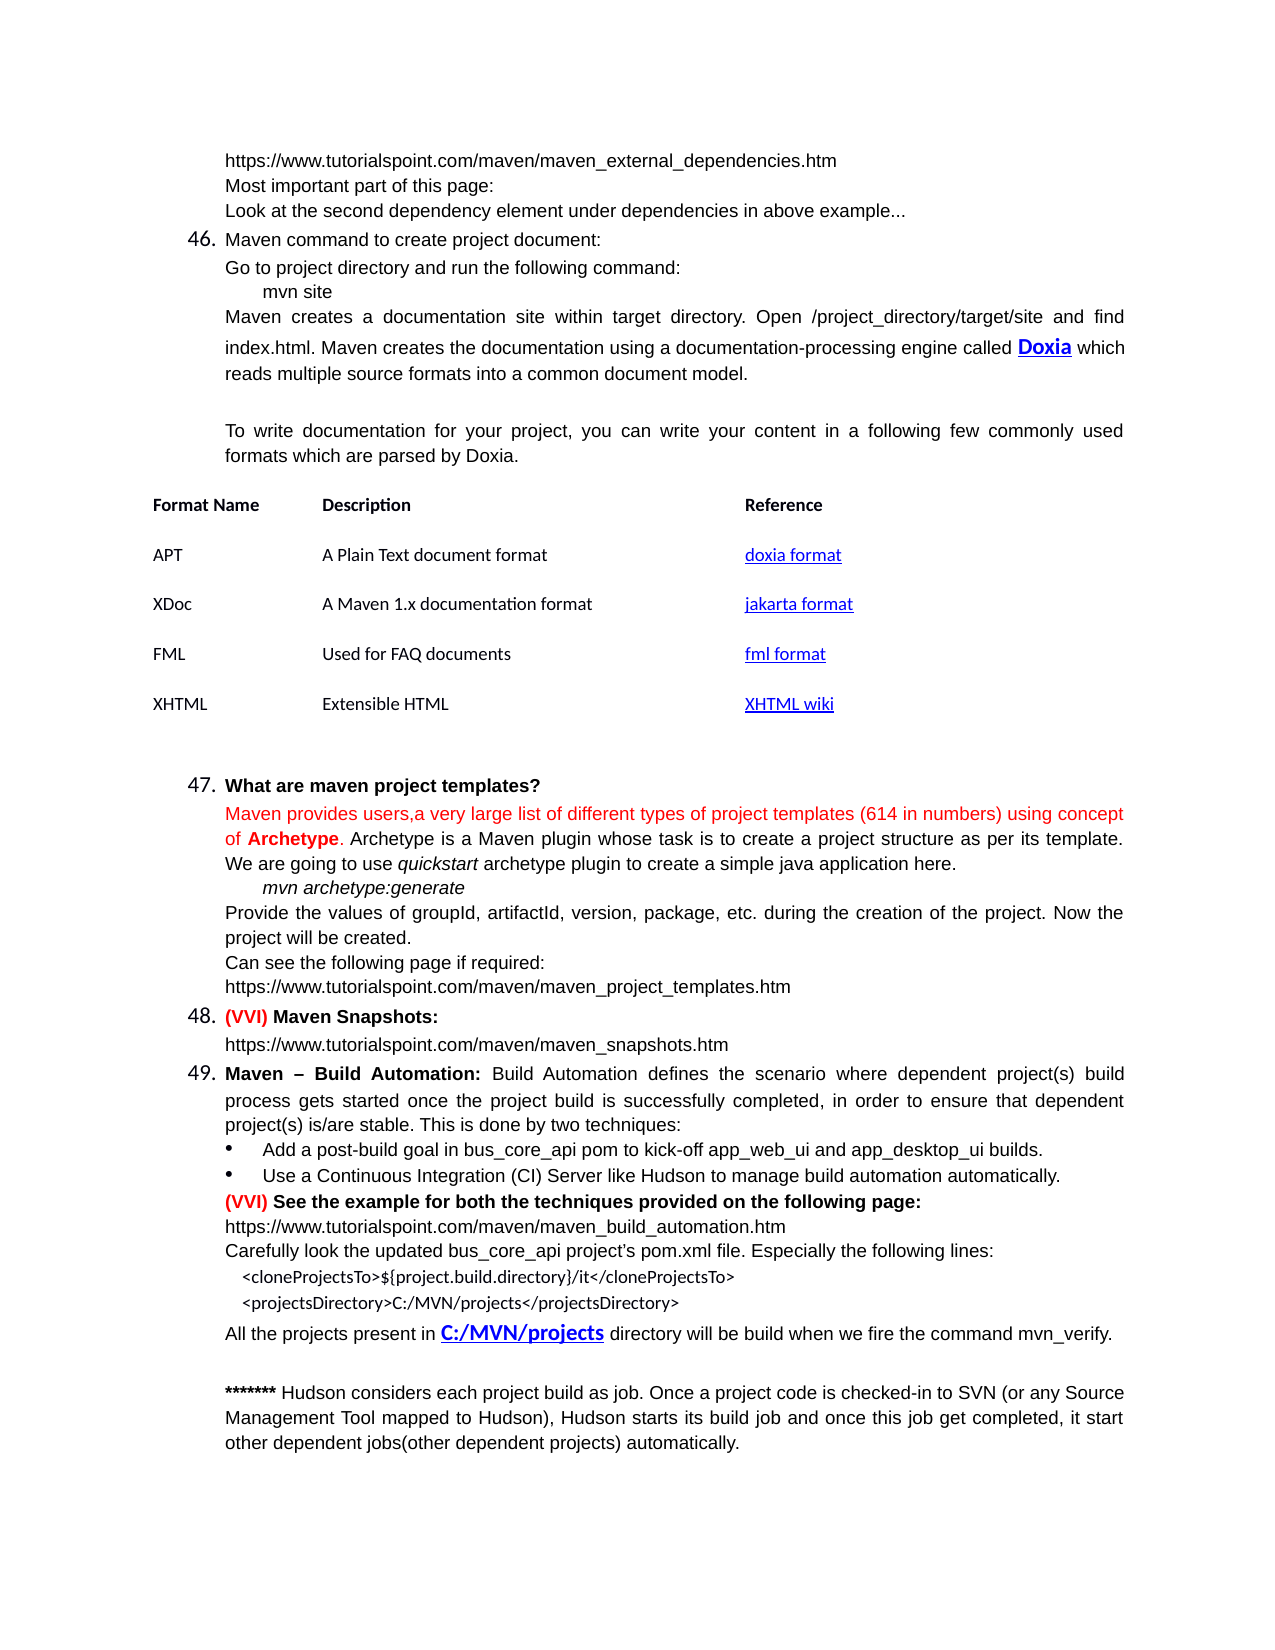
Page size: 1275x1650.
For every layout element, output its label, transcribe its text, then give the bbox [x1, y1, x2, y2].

table_cell A Maven 1.x documentation format [319, 590, 742, 639]
table_header Reference [742, 491, 922, 540]
list Go to project directory and run the following command: [187, 257, 1125, 278]
list mvn site [225, 281, 1125, 303]
list https://www.tutorialspoint.com/maven/maven_external_dependencies.htm [187, 150, 1125, 172]
table_cell XDoc [150, 590, 319, 639]
list Carefully look the updated bus_core_api project’s pom.xml file. Especially the following lines: [187, 1240, 1125, 1262]
list Maven command to create project document: [187, 224, 1125, 252]
list <projectsDirectory>C:/MVN/projects</projectsDirectory> [187, 1291, 1125, 1314]
list Provide the values of groupId, artifactId, version, package, etc. during the creation of the project. Now the project will be created. [187, 902, 1125, 948]
table_cell Used for FAQ documents [319, 639, 742, 689]
table_cell jakarta format [742, 590, 922, 639]
table_cell Extensible HTML [319, 689, 742, 738]
table_cell doxia format [742, 540, 922, 590]
table_header Description [319, 491, 742, 540]
table_cell XHTML wiki [742, 689, 922, 738]
list https://www.tutorialspoint.com/maven/maven_snapshots.htm [187, 1033, 1125, 1055]
list ******* Hudson considers each project build as job. Once a project code is checked-in to SVN (or any Source Management Tool mapped to Hudson), Hudson starts its build job and once this job get completed, it start other dependent jobs(other dependent projects) automatically. [225, 1382, 1125, 1453]
list What are maven project templates? [187, 771, 1125, 799]
table_cell A Plain Text document format [319, 540, 742, 590]
table_cell XHTML [150, 689, 319, 738]
list (VVI) Maven Snapshots: [187, 1001, 1125, 1029]
list All the projects present in C:/MVN/projects directory will be build when we fire the command mvn_verify. [187, 1318, 1125, 1346]
table_cell FML [150, 639, 319, 689]
list Can see the following page if required: [187, 952, 1125, 973]
list <cloneProjectsTo>${project.build.directory}/it</cloneProjectsTo> [187, 1265, 1125, 1288]
list Maven provides users,a very large list of different types of project templates (614 in numbers) using concept of Archetype. Archetype is a Maven plugin whose task is to create a project structure as per its template. We are going to use quickstart archetype plugin to create a simple java application here. [187, 803, 1125, 874]
list mvn archetype:generate [225, 877, 1125, 899]
table_header Format Name [150, 491, 319, 540]
table_cell APT [150, 540, 319, 590]
table_cell fml format [742, 639, 922, 689]
list Most important part of this page: [187, 175, 1125, 196]
list Add a post-build goal in bus_core_api pom to kick-off app_web_ui and app_desktop_ui builds. [225, 1139, 1125, 1161]
list https://www.tutorialspoint.com/maven/maven_build_automation.htm [187, 1215, 1125, 1237]
list Maven – Build Automation: Build Automation defines the scenario where dependent project(s) build process gets started once the project build is successfully completed, in order to ensure that dependent project(s) is/are stable. This is done by two techniques: [187, 1058, 1125, 1136]
list Use a Continuous Integration (CI) Server like Hudson to manage build automation automatically. [225, 1165, 1125, 1187]
list (VVI) See the example for both the techniques provided on the following page: [187, 1191, 1125, 1212]
list https://www.tutorialspoint.com/maven/maven_project_templates.htm [187, 976, 1125, 998]
list To write documentation for your project, you can write your content in a following few commonly used formats which are parsed by Doxia. [187, 420, 1125, 466]
list Look at the second dependency element under dependencies in above example... [187, 199, 1125, 221]
list Maven creates a documentation site within target directory. Open /project_directory/target/site and find index.html. Maven creates the documentation using a documentation-processing engine called Doxia which reads multiple source formats into a common document model. [187, 306, 1125, 385]
